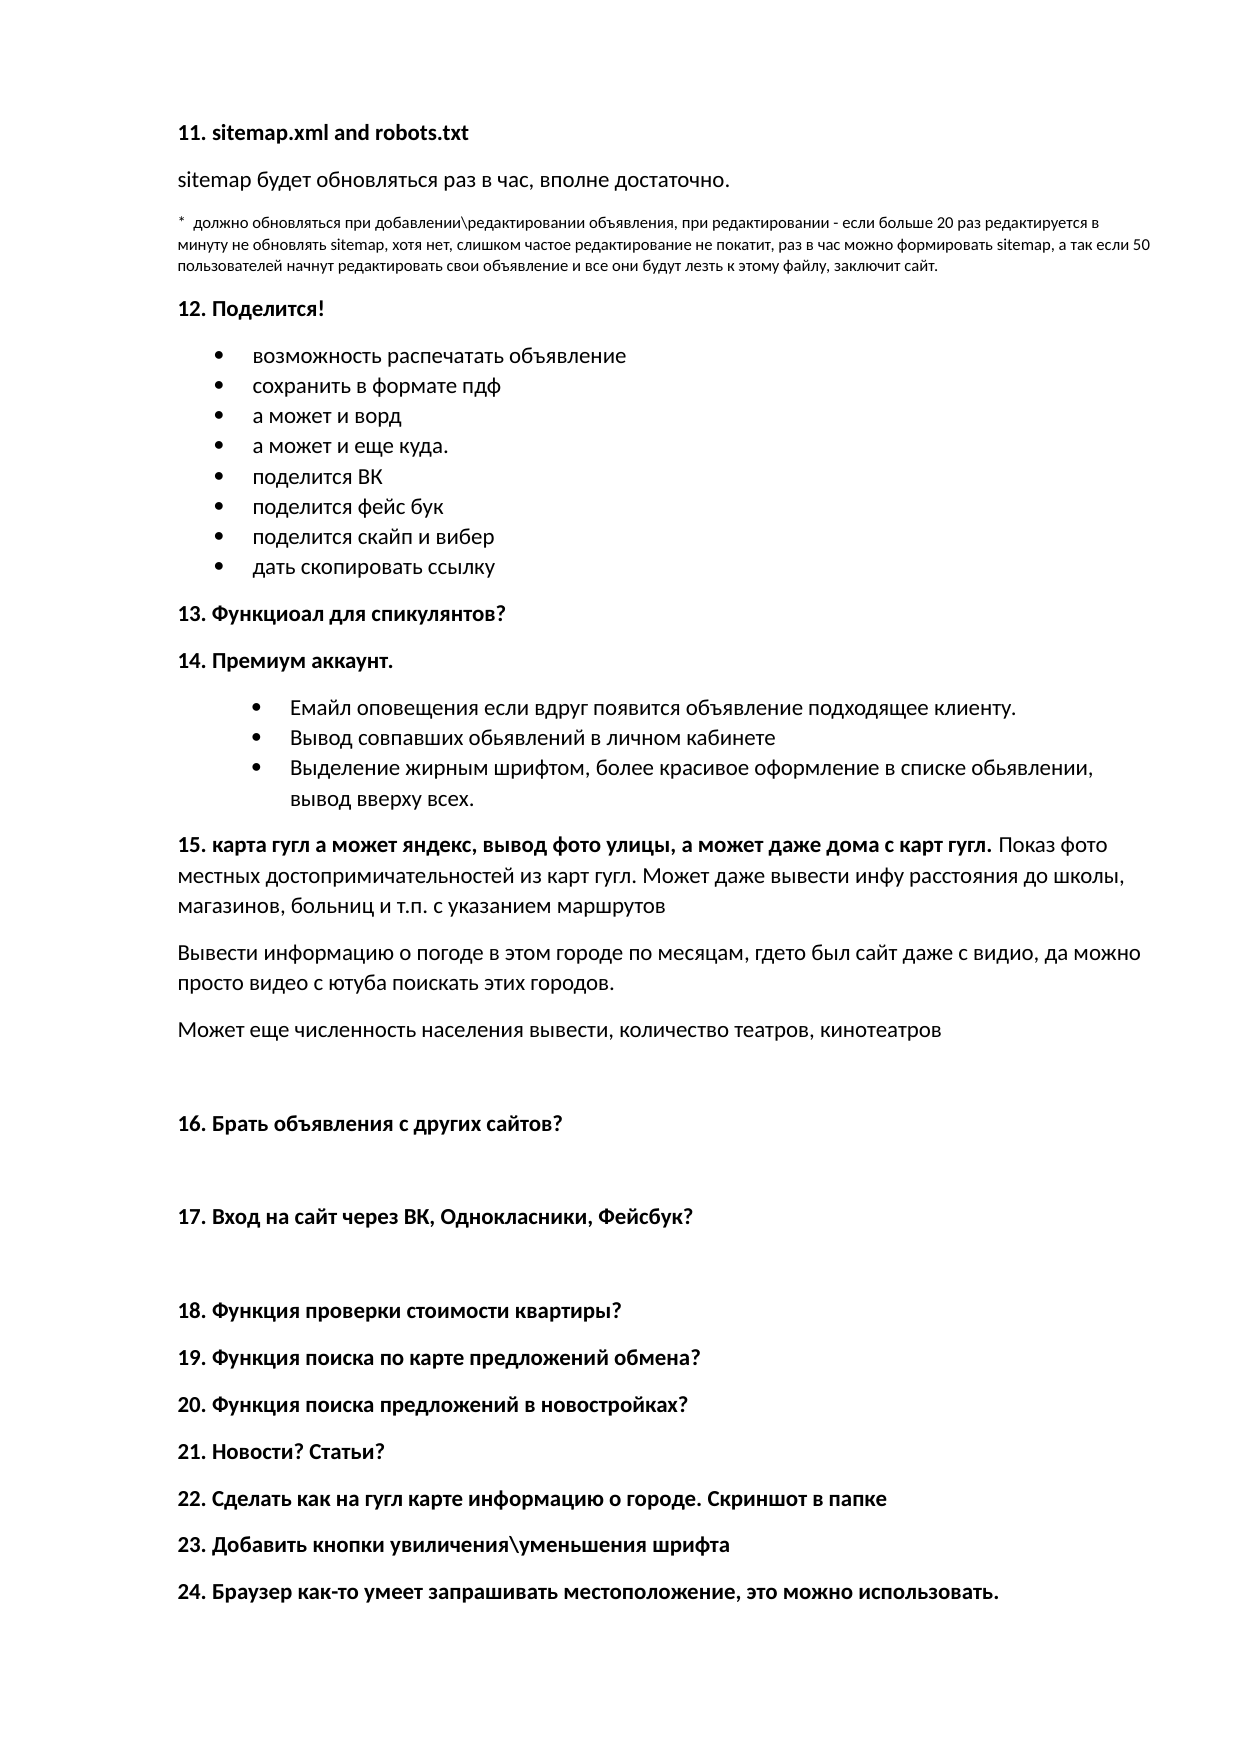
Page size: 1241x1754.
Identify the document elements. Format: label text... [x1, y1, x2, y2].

text 22. Сделать как на гугл карте информацию о городе. Скриншот в папке [177, 1484, 1152, 1512]
text 20. Функция поиска предложений в новостройках? [177, 1390, 1152, 1418]
list Выделение жирным шрифтом, более красивое оформление в списке обьявлении, вывод вверху всех. [252, 753, 1152, 812]
list поделится скайп и вибер [215, 522, 1152, 550]
list а может и ворд [215, 401, 1152, 429]
text 17. Вход на сайт через ВК, Однокласники, Фейсбук? [177, 1202, 1152, 1231]
text 18. Функция проверки стоимости квартиры? [177, 1296, 1152, 1324]
text 24. Браузер как-то умеет запрашивать местоположение, это можно использовать. [177, 1577, 1152, 1606]
text 12. Поделится! [177, 294, 1152, 322]
text Вывести информацию о погоде в этом городе по месяцам, гдето был сайт даже с видио, да можно просто видео с ютуба поискать этих городов. [177, 938, 1152, 996]
text 11. sitemap.xml and robots.txt [177, 118, 1152, 146]
text sitemap будет обновляться раз в час, вполне достаточно. [177, 165, 1152, 193]
text 15. карта гугл а может яндекс, вывод фото улицы, а может даже дома с карт гугл. Показ фото местных достопримичательностей из карт гугл. Может даже вывести инфу расстояния до школы, магазинов, больниц и т.п. с указанием маршрутов [177, 831, 1152, 919]
list возможность распечатать объявление [215, 341, 1152, 369]
text 16. Брать объявления с других сайтов? [177, 1109, 1152, 1137]
list поделится ВК [215, 462, 1152, 490]
text 23. Добавить кнопки увиличения\уменьшения шрифта [177, 1531, 1152, 1559]
text 21. Новости? Статьи? [177, 1437, 1152, 1465]
list поделится фейс бук [215, 492, 1152, 520]
list сохранить в формате пдф [215, 371, 1152, 399]
text 19. Функция поиска по карте предложений обмена? [177, 1343, 1152, 1371]
text Может еще численность населения вывести, количество театров, кинотеатров [177, 1015, 1152, 1043]
list дать скопировать ссылку [215, 552, 1152, 581]
text 13. Функциоал для спикулянтов? [177, 599, 1152, 627]
list Емайл оповещения если вдруг появится объявление подходящее клиенту. [252, 693, 1152, 721]
list Вывод совпавших обьявлений в личном кабинете [252, 723, 1152, 751]
text * должно обновляться при добавлении\редактировании объявления, при редактировании - если больше 20 раз редактируется в минуту не обновлять sitemap, хотя нет, слишком частое редактирование не покатит, раз в час можно формировать sitemap, а так если 50 пользователей начнут редактировать свои объявление и все они будут лезть к этому файлу, заключит сайт. [177, 212, 1152, 276]
list а может и еще куда. [215, 432, 1152, 460]
text 14. Премиум аккаунт. [177, 646, 1152, 674]
